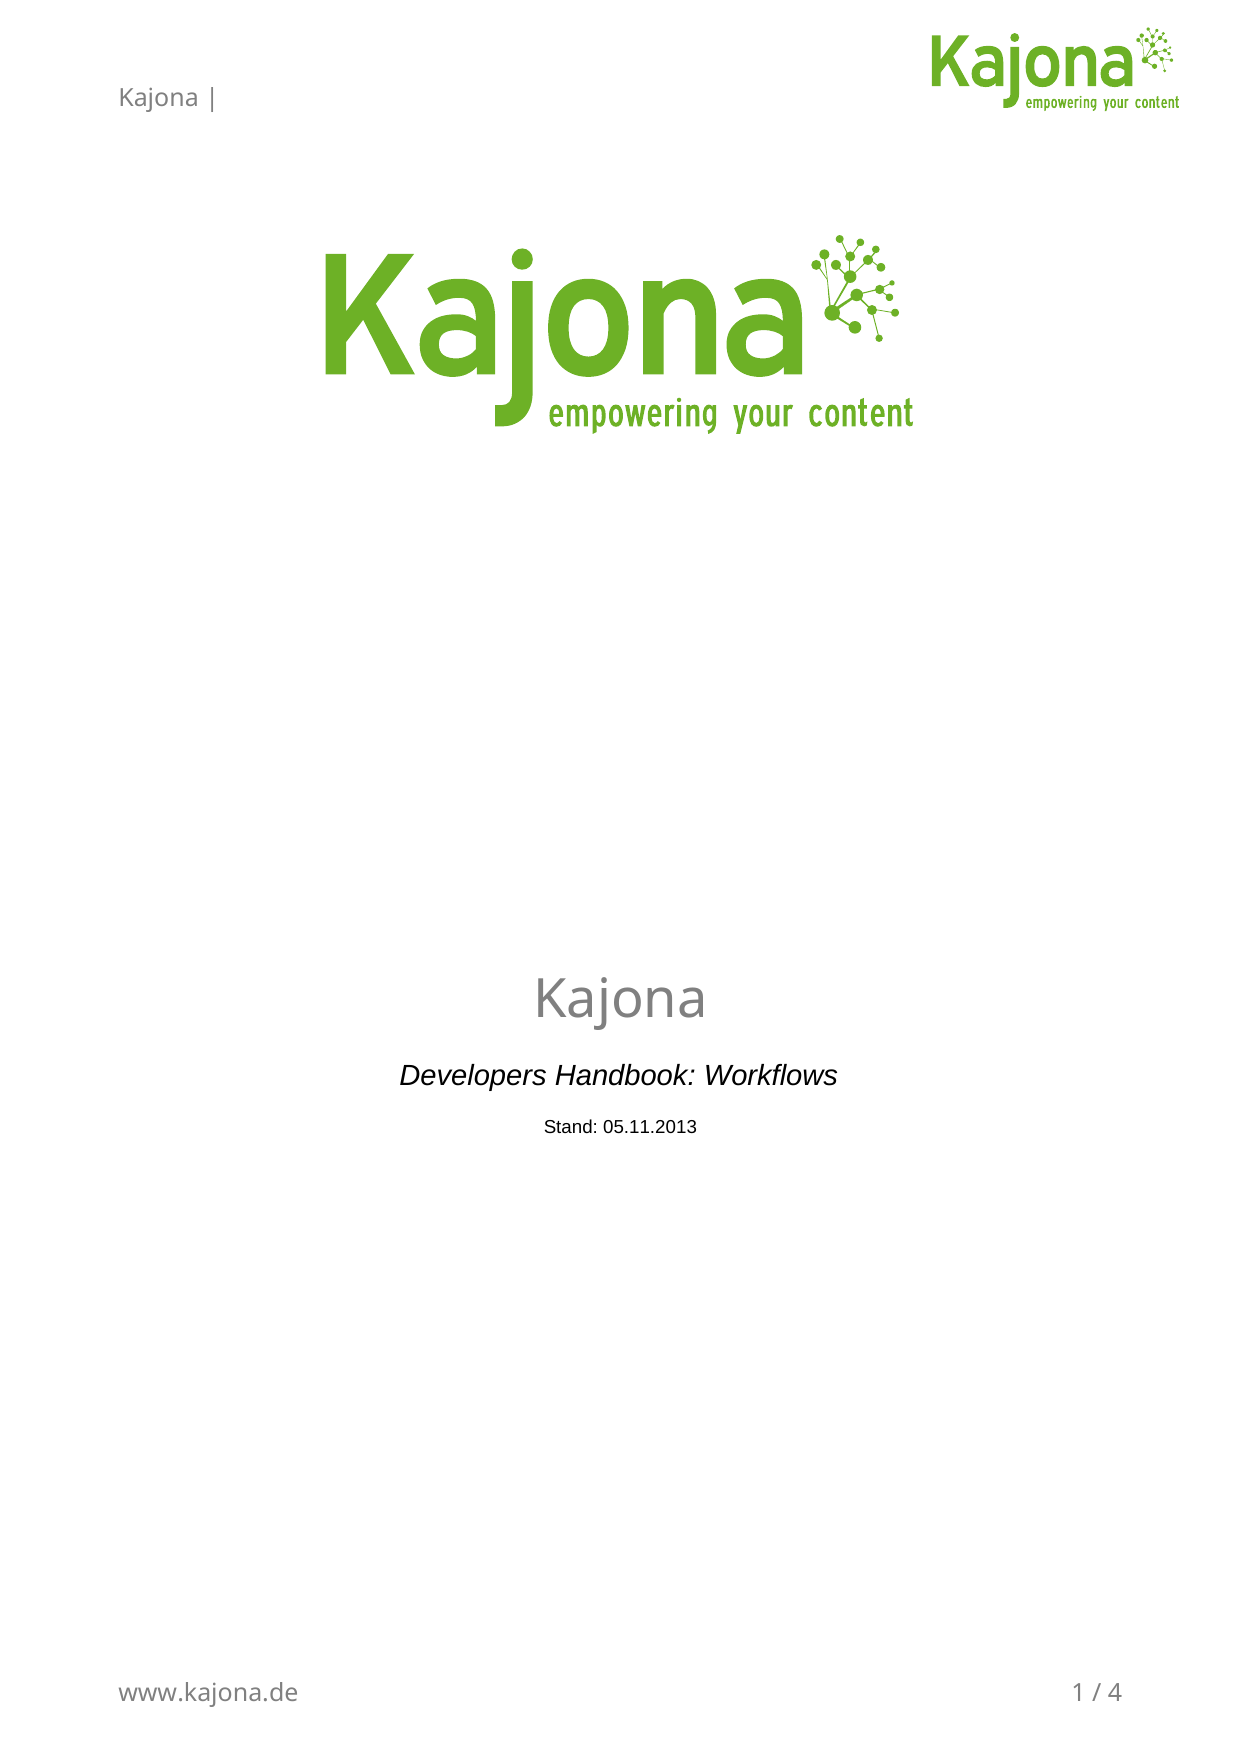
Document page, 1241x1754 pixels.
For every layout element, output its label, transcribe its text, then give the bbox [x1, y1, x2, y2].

subtitle Developers Handbook: Workflows [118, 1059, 1122, 1091]
title Kajona [118, 960, 1122, 1034]
subtitle Stand: 05.11.2013 [118, 1116, 1122, 1137]
